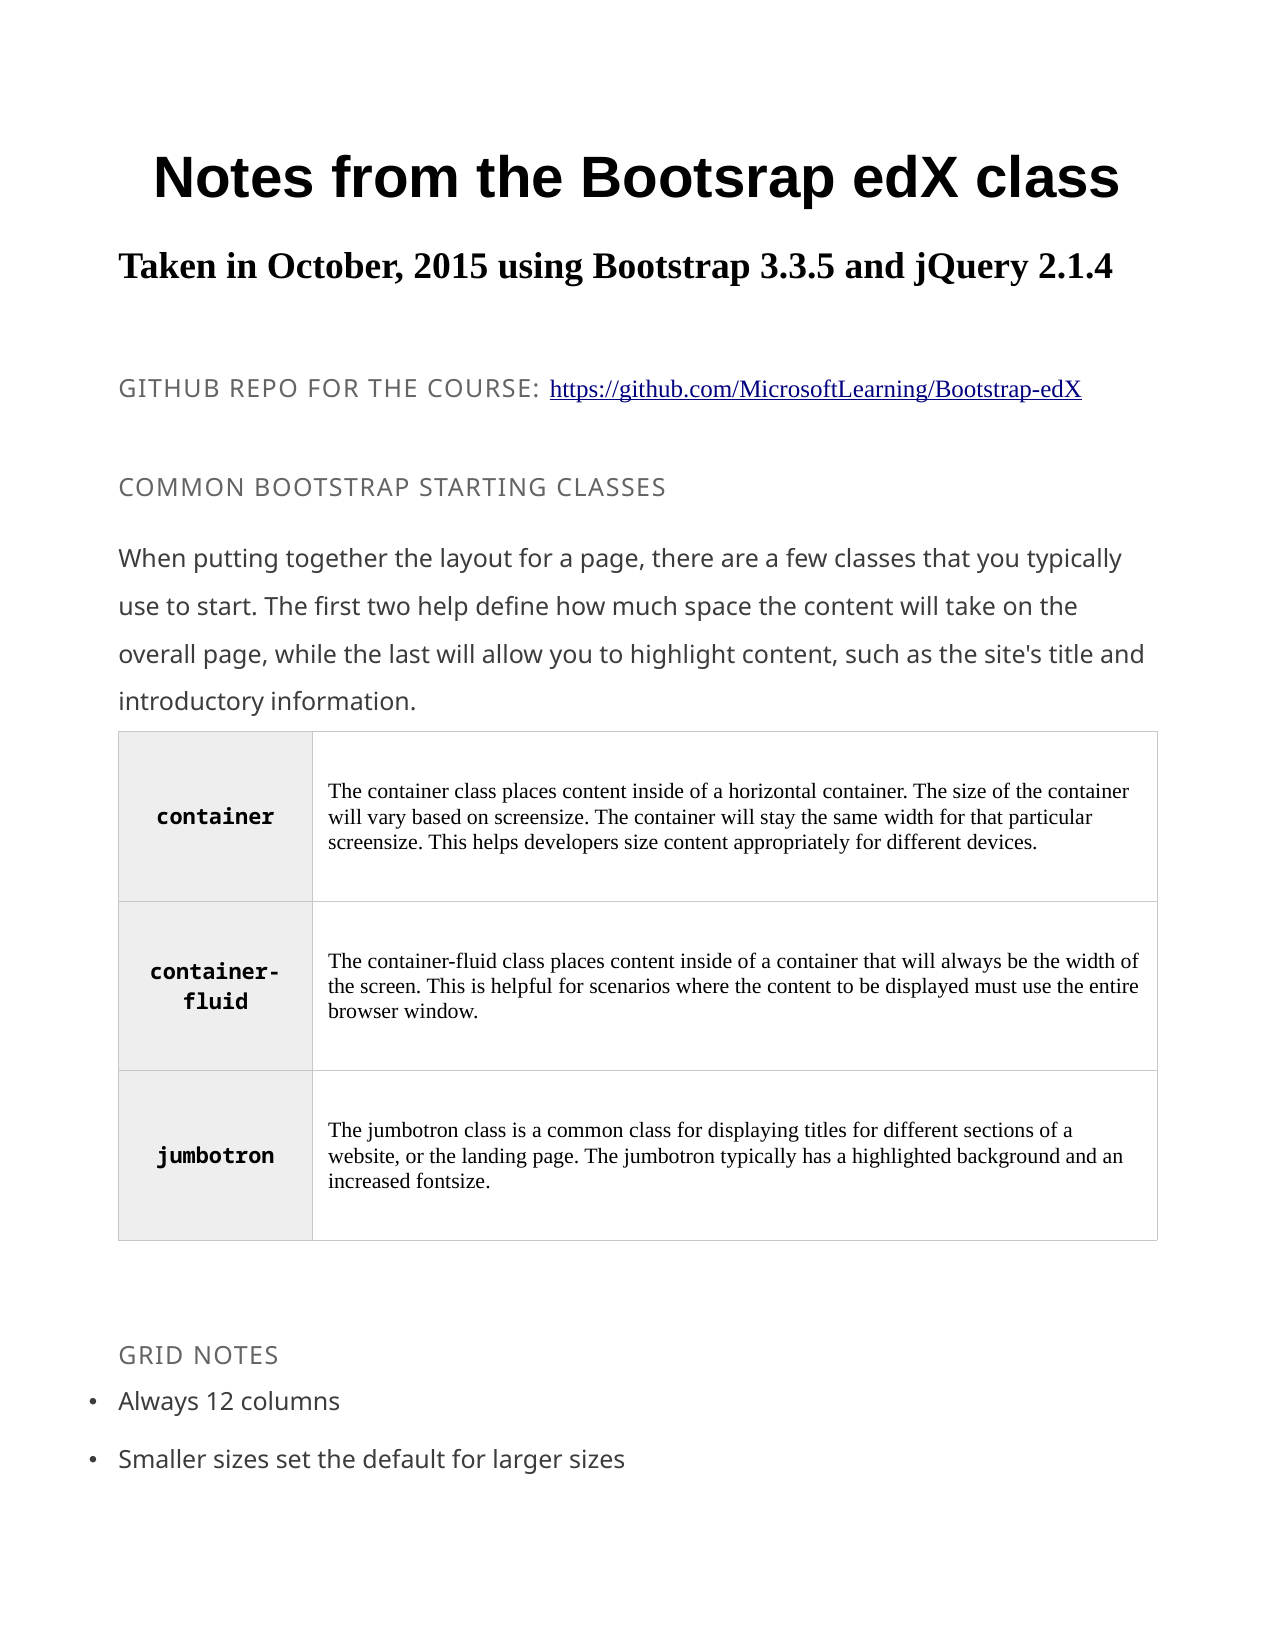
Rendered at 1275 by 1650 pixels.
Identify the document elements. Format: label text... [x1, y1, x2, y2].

subtitle Taken in October, 2015 using Bootstrap 3.3.5 and jQuery 2.1.4 [118, 243, 1157, 287]
list Always 12 columns [118, 1384, 1157, 1418]
table_header container [119, 732, 312, 901]
list Smaller sizes set the default for larger sizes [118, 1441, 1157, 1475]
table_cell jumbotron [119, 1071, 312, 1240]
table_cell container-fluid [119, 902, 312, 1070]
table_cell The jumbotron class is a common class for displaying titles for different sections of a website, or the landing page. The jumbotron typically has a highlighted background and an increased fontsize. [313, 1071, 1157, 1240]
text When putting together the layout for a page, there are a few classes that you typically use to start. The first two help define how much space the content will take on the overall page, while the last will allow you to highlight content, such as the site's title and introductory information. [118, 541, 1157, 718]
table_header The container class places content inside of a horizontal container. The size of the container will vary based on screensize. The container will stay the same width for that particular screensize. This helps developers size content appropriately for different devices. [313, 732, 1157, 901]
subtitle COMMON BOOTSTRAP STARTING CLASSES [118, 470, 1157, 504]
title Notes from the Bootsrap edX class [118, 143, 1157, 210]
text Github repo for the course: https://github.com/MicrosoftLearning/Bootstrap-edX [118, 370, 1157, 404]
subtitle GRID NOTES [118, 1337, 1157, 1371]
table_cell The container-fluid class places content inside of a container that will always be the width of the screen. This is helpful for scenarios where the content to be displayed must use the entire browser window. [313, 902, 1157, 1070]
